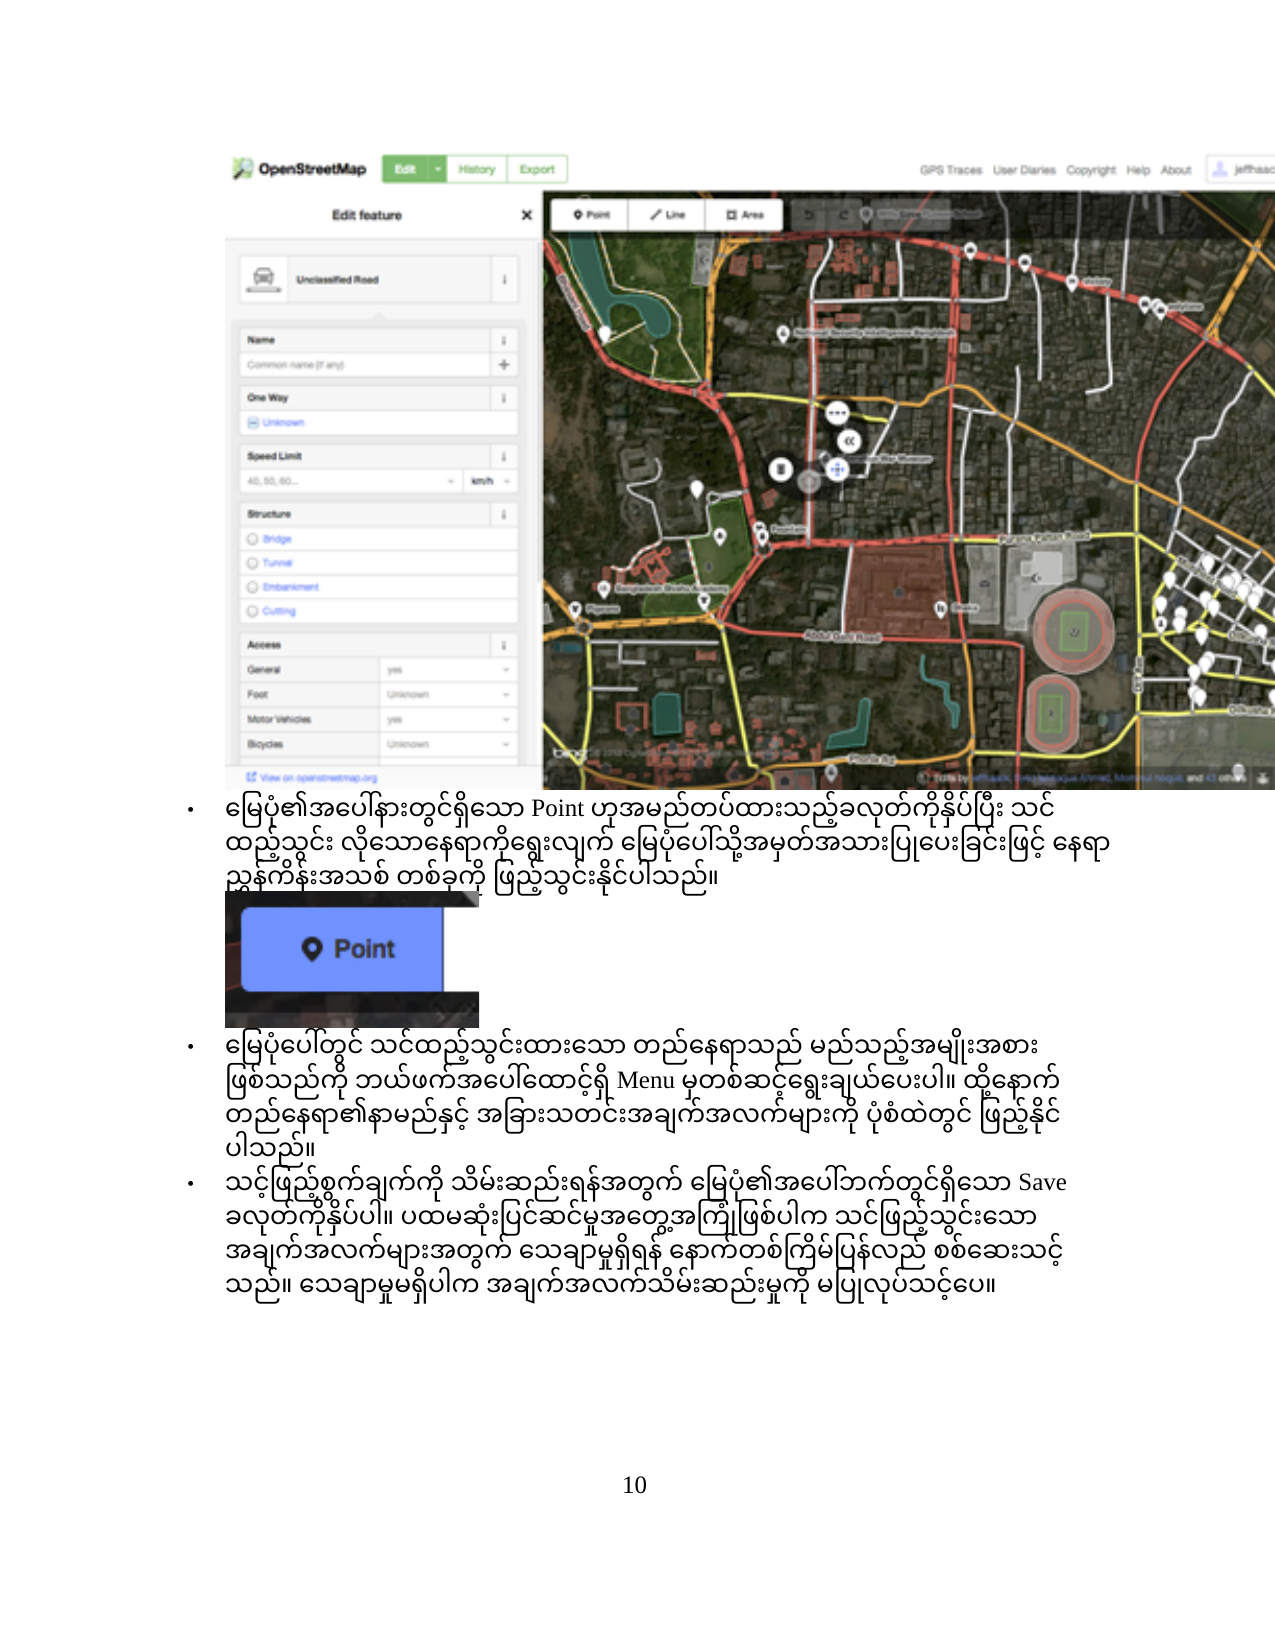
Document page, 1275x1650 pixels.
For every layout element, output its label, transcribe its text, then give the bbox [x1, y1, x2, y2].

list မြေပုံပေါ်တွင် သင်ထည့်သွင်းထားသော တည်နေရာသည် မည်သည့်အမျိုးအစားဖြစ်သည်ကို ဘယ်ဖက်အပေါ်ထောင့်ရှိ Menu မှတစ်ဆင့်ရွေးချယ်ပေးပါ။ ထို့နောက် တည်နေရာ၏နာမည်နှင့် အခြားသတင်းအချက်အလက်များကို ပုံစံထဲတွင် ဖြည့်နိုင်ပါသည်။ [187, 1027, 1125, 1163]
list မြေပုံ၏အပေါ်နားတွင်ရှိသော Point ဟုအမည်တပ်ထားသည့်ခလုတ်ကိုနှိပ်ပြီး သင်ထည့်သွင်း လိုသောနေရာကိုရွေးလျက် မြေပုံပေါ်သို့အမှတ်အသားပြုပေးခြင်းဖြင့် နေရာညွှန်ကိန်းအသစ် တစ်ခုကို ဖြည့်သွင်းနိုင်ပါသည်။ [187, 789, 1125, 892]
list သင့်ဖြည့်စွက်ချက်ကို သိမ်းဆည်းရန်အတွက် မြေပုံ၏အပေါ်ဘက်တွင်ရှိသော Save ခလုတ်ကိုနှိပ်ပါ။ ပထမဆုံးပြင်ဆင်မှုအတွေ့အကြုံဖြစ်ပါက သင်ဖြည့်သွင်းသော အချက်အလက်များအတွက် သေချာမှုရှိရန် နောက်တစ်ကြိမ်ပြန်လည် စစ်ဆေးသင့်သည်။ သေချာမှုမရှိပါက အချက်အလက်သိမ်းဆည်းမှုကို မပြုလုပ်သင့်ပေ။ [187, 1163, 1125, 1300]
picture [225, 891, 480, 1028]
picture [225, 150, 1275, 790]
